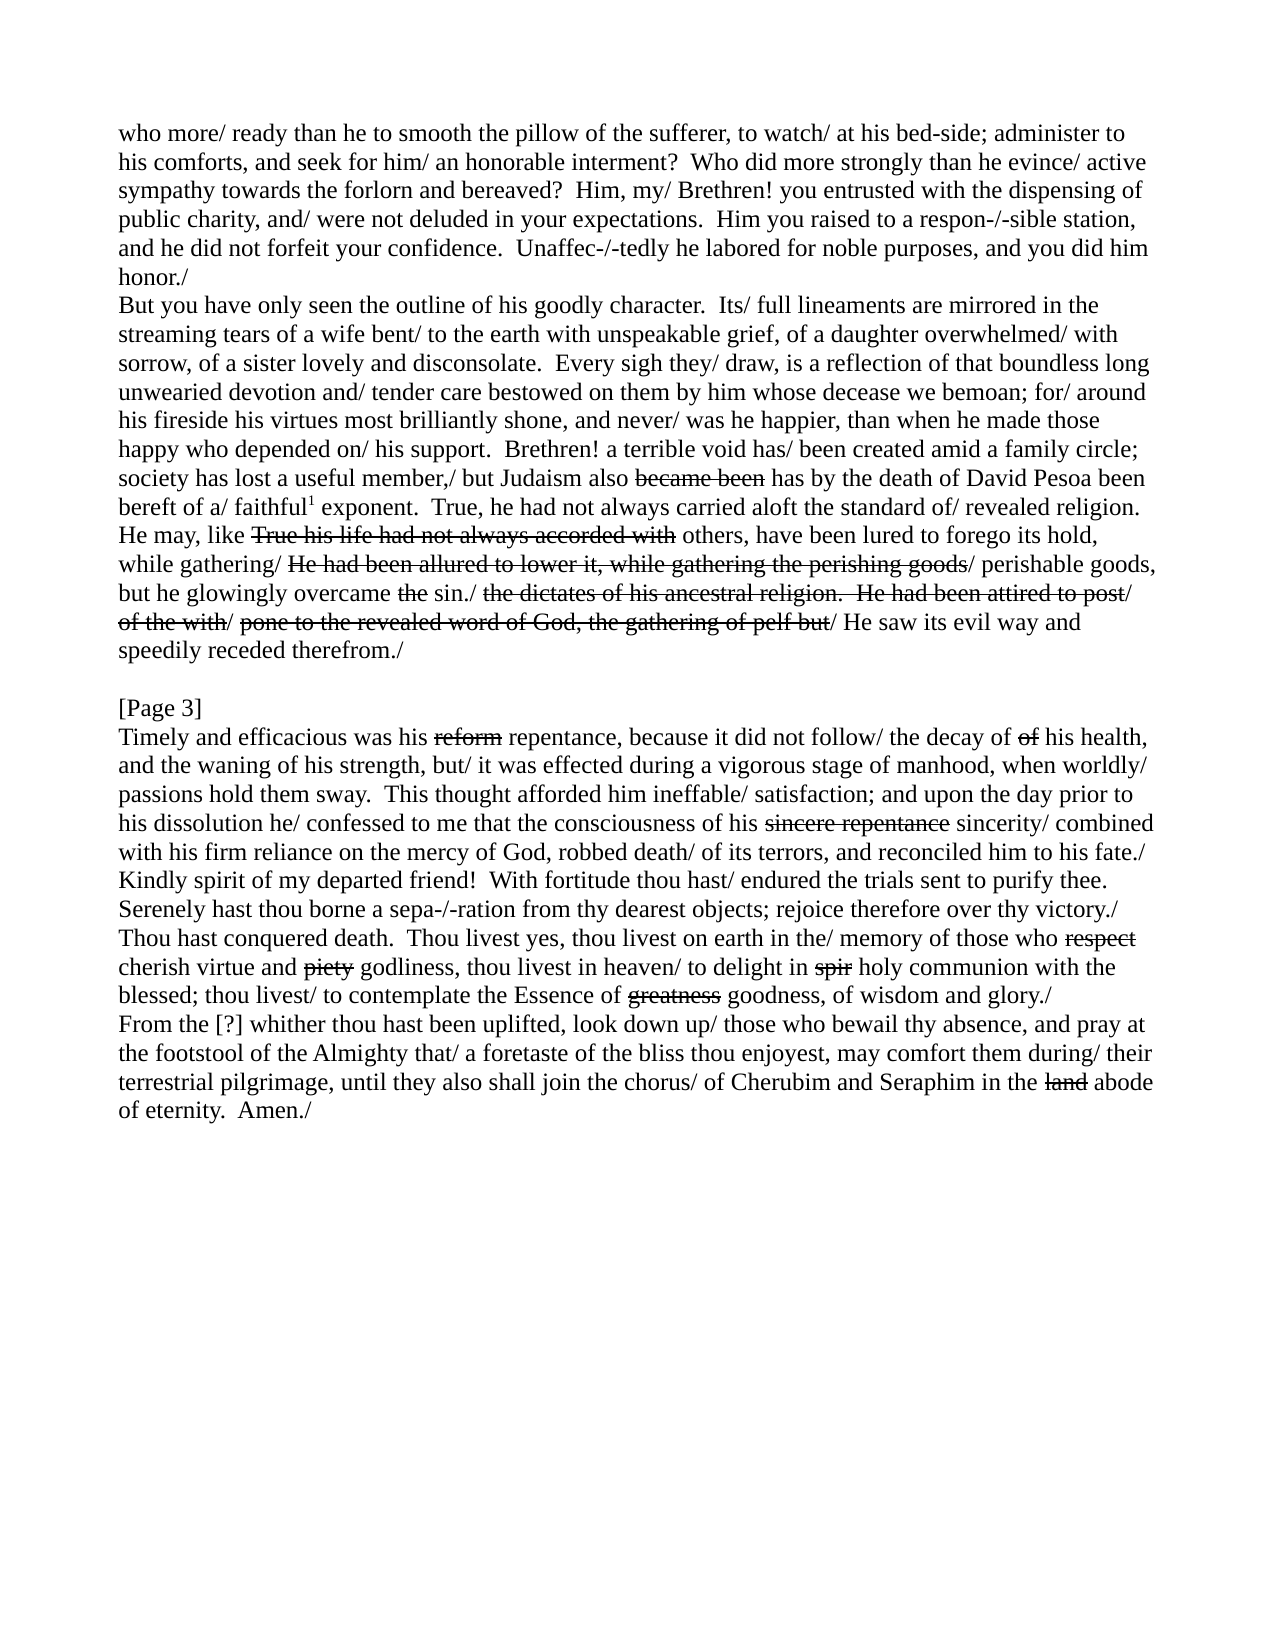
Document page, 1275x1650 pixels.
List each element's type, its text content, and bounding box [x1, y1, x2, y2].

text who more/ ready than he to smooth the pillow of the sufferer, to watch/ at his bed-side; administer to his comforts, and seek for him/ an honorable interment? Who did more strongly than he evince/ active sympathy towards the forlorn and bereaved? Him, my/ Brethren! you entrusted with the dispensing of public charity, and/ were not deluded in your expectations. Him you raised to a respon-/-sible station, and he did not forfeit your confidence. Unaffec-/-tedly he labored for noble purposes, and you did him honor./ [118, 118, 1157, 291]
text From the [?] whither thou hast been uplifted, look down up/ those who bewail thy absence, and pray at the footstool of the Almighty that/ a foretaste of the bliss thou enjoyest, may comfort them during/ their terrestrial pilgrimage, until they also shall join the chorus/ of Cherubim and Seraphim in the land abode of eternity. Amen./ [118, 1009, 1157, 1124]
text Timely and efficacious was his reform repentance, because it did not follow/ the decay of of his health, and the waning of his strength, but/ it was effected during a vigorous stage of manhood, when worldly/ passions hold them sway. This thought afforded him ineffable/ satisfaction; and upon the day prior to his dissolution he/ confessed to me that the consciousness of his sincere repentance sincerity/ combined with his firm reliance on the mercy of God, robbed death/ of its terrors, and reconciled him to his fate./ [118, 722, 1157, 866]
text But you have only seen the outline of his goodly character. Its/ full lineaments are mirrored in the streaming tears of a wife bent/ to the earth with unspeakable grief, of a daughter overwhelmed/ with sorrow, of a sister lovely and disconsolate. Every sigh they/ draw, is a reflection of that boundless long unwearied devotion and/ tender care bestowed on them by him whose decease we bemoan; for/ around his fireside his virtues most brilliantly shone, and never/ was he happier, than when he made those happy who depended on/ his support. Brethren! a terrible void has/ been created amid a family circle; society has lost a useful member,/ but Judaism also became been has by the death of David Pesoa been bereft of a/ faithful1 exponent. True, he had not always carried aloft the standard of/ revealed religion. He may, like True his life had not always accorded with others, have been lured to forego its hold, while gathering/ He had been allured to lower it, while gathering the perishing goods/ perishable goods, but he glowingly overcame the sin./ the dictates of his ancestral religion. He had been attired to post/ of the with/ pone to the revealed word of God, the gathering of pelf but/ He saw its evil way and speedily receded therefrom./ [118, 291, 1157, 664]
text [Page 3] [118, 693, 1157, 722]
text Kindly spirit of my departed friend! With fortitude thou hast/ endured the trials sent to purify thee. Serenely hast thou borne a sepa-/-ration from thy dearest objects; rejoice therefore over thy victory./ Thou hast conquered death. Thou livest yes, thou livest on earth in the/ memory of those who respect cherish virtue and piety godliness, thou livest in heaven/ to delight in spir holy communion with the blessed; thou livest/ to contemplate the Essence of greatness goodness, of wisdom and glory./ [118, 866, 1157, 1009]
